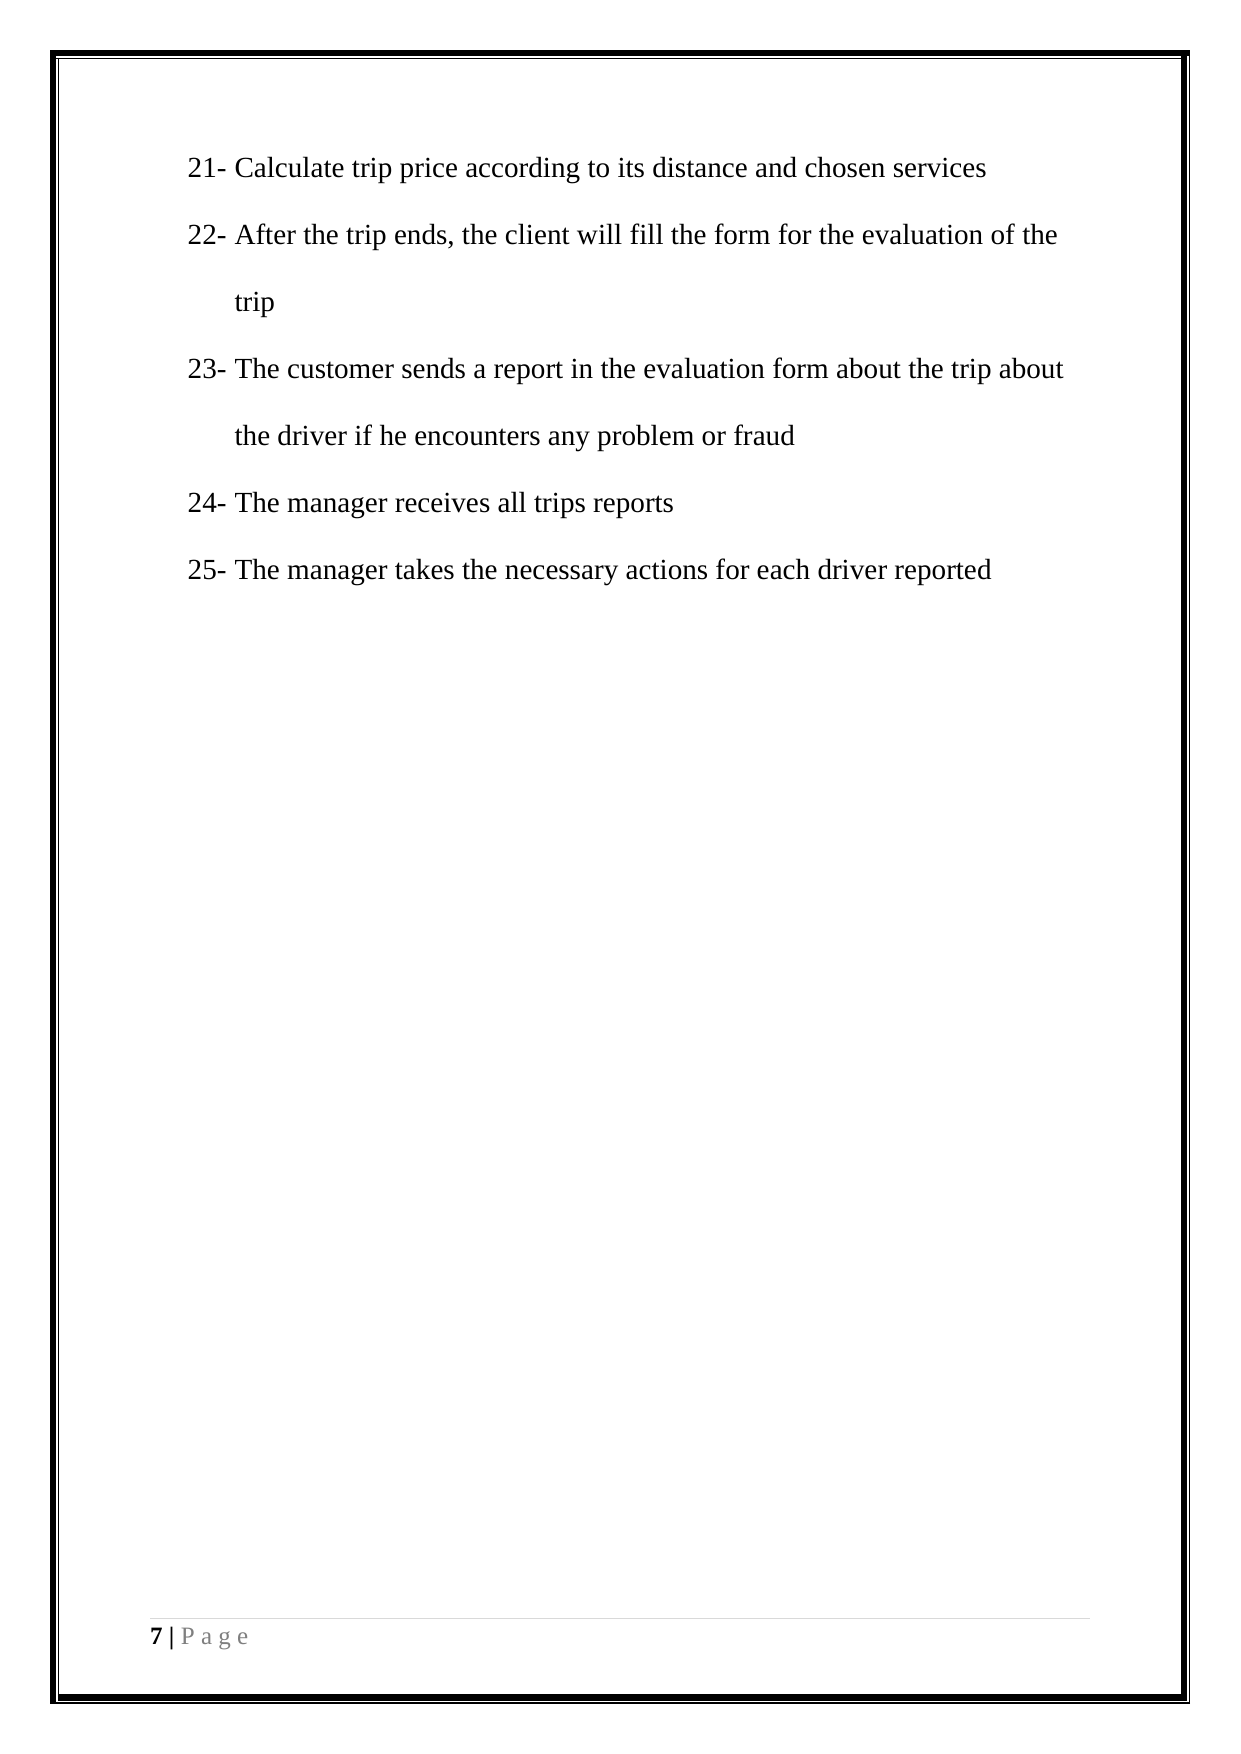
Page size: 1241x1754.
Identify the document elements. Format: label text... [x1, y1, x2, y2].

list After the trip ends, the client will fill the form for the evaluation of the trip [187, 217, 1090, 318]
list Calculate trip price according to its distance and chosen services [187, 150, 1090, 183]
list The customer sends a report in the evaluation form about the trip about the driver if he encounters any problem or fraud [187, 351, 1090, 452]
list The manager receives all trips reports [187, 485, 1090, 519]
list The manager takes the necessary actions for each driver reported [187, 552, 1090, 586]
